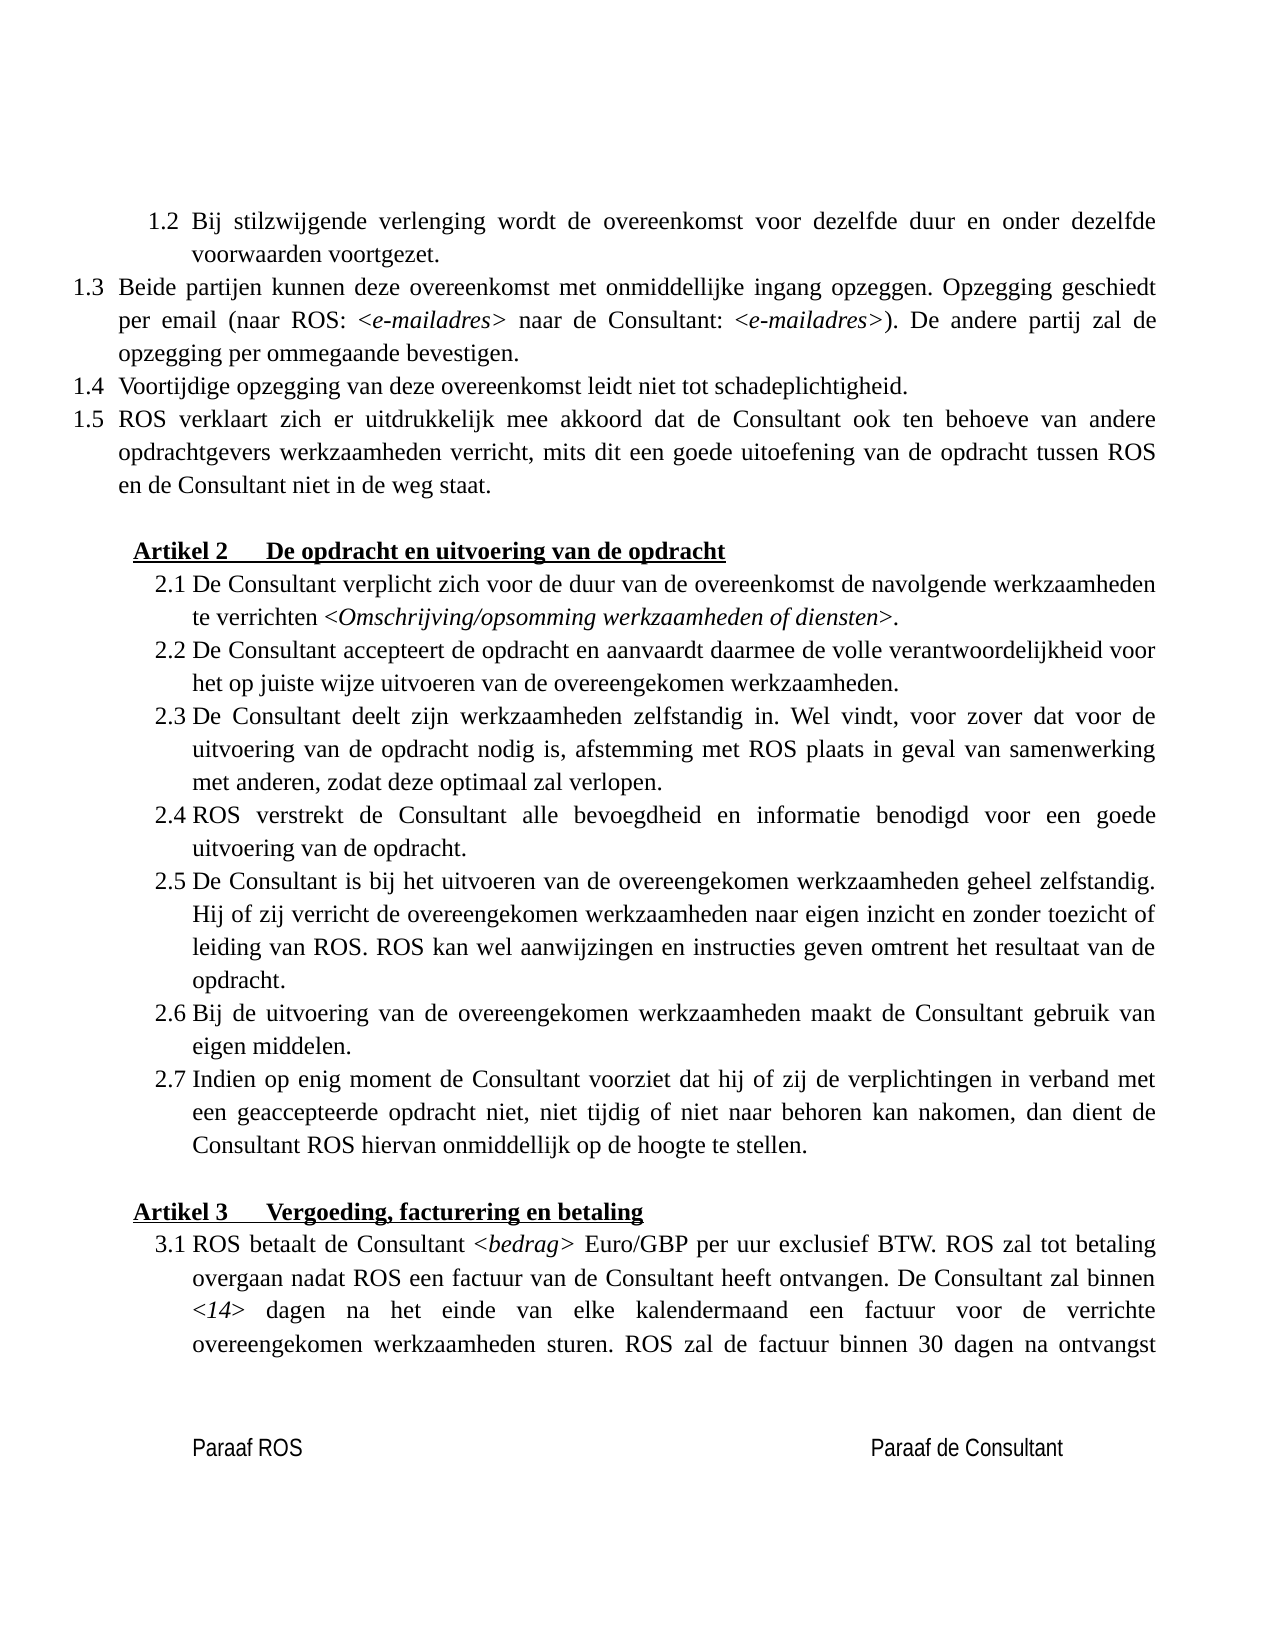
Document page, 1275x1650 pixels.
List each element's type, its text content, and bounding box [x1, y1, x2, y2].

list De Consultant is bij het uitvoeren van de overeengekomen werkzaamheden geheel zelfstandig. Hij of zij verricht de overeengekomen werkzaamheden naar eigen inzicht en zonder toezicht of leiding van ROS. ROS kan wel aanwijzingen en instructies geven omtrent het resultaat van de opdracht. [154, 866, 1157, 994]
list ROS verklaart zich er uitdrukkelijk mee akkoord dat de Consultant ook ten behoeve van andere opdrachtgevers werkzaamheden verricht, mits dit een goede uitoefening van de opdracht tussen ROS en de Consultant niet in de weg staat. [73, 404, 1157, 499]
text Artikel 3 Vergoeding, facturering en betaling [133, 1197, 1157, 1225]
list ROS verstrekt de Consultant alle bevoegdheid en informatie benodigd voor een goede uitvoering van de opdracht. [154, 800, 1157, 862]
list De Consultant deelt zijn werkzaamheden zelfstandig in. Wel vindt, voor zover dat voor de uitvoering van de opdracht nodig is, afstemming met ROS plaats in geval van samenwerking met anderen, zodat deze optimaal zal verlopen. [154, 701, 1157, 796]
list Indien op enig moment de Consultant voorziet dat hij of zij de verplichtingen in verband met een geaccepteerde opdracht niet, niet tijdig of niet naar behoren kan nakomen, dan dient de Consultant ROS hiervan onmiddellijk op de hoogte te stellen. [154, 1064, 1157, 1159]
list Bij stilzwijgende verlenging wordt de overeenkomst voor dezelfde duur en onder dezelfde voorwaarden voortgezet. [148, 206, 1157, 268]
list De Consultant accepteert de opdracht en aanvaardt daarmee de volle verantwoordelijkheid voor het op juiste wijze uitvoeren van de overeengekomen werkzaamheden. [154, 635, 1157, 697]
list ROS betaalt de Consultant <bedrag> Euro/GBP per uur exclusief BTW. ROS zal tot betaling overgaan nadat ROS een factuur van de Consultant heeft ontvangen. De Consultant zal binnen <14> dagen na het einde van elke kalendermaand een factuur voor de verrichte overeengekomen werkzaamheden sturen. ROS zal de factuur binnen 30 dagen na ontvangst [154, 1229, 1157, 1357]
list Bij de uitvoering van de overeengekomen werkzaamheden maakt de Consultant gebruik van eigen middelen. [154, 998, 1157, 1060]
list De Consultant verplicht zich voor de duur van de overeenkomst de navolgende werkzaamheden te verrichten <Omschrijving/opsomming werkzaamheden of diensten>. [154, 569, 1157, 631]
list Voortijdige opzegging van deze overeenkomst leidt niet tot schadeplichtigheid. [73, 371, 1157, 400]
text Artikel 2 De opdracht en uitvoering van de opdracht [133, 536, 1157, 565]
list Beide partijen kunnen deze overeenkomst met onmiddellijke ingang opzeggen. Opzegging geschiedt per email (naar ROS: <e-mailadres> naar de Consultant: <e-mailadres>). De andere partij zal de opzegging per ommegaande bevestigen. [73, 272, 1157, 367]
